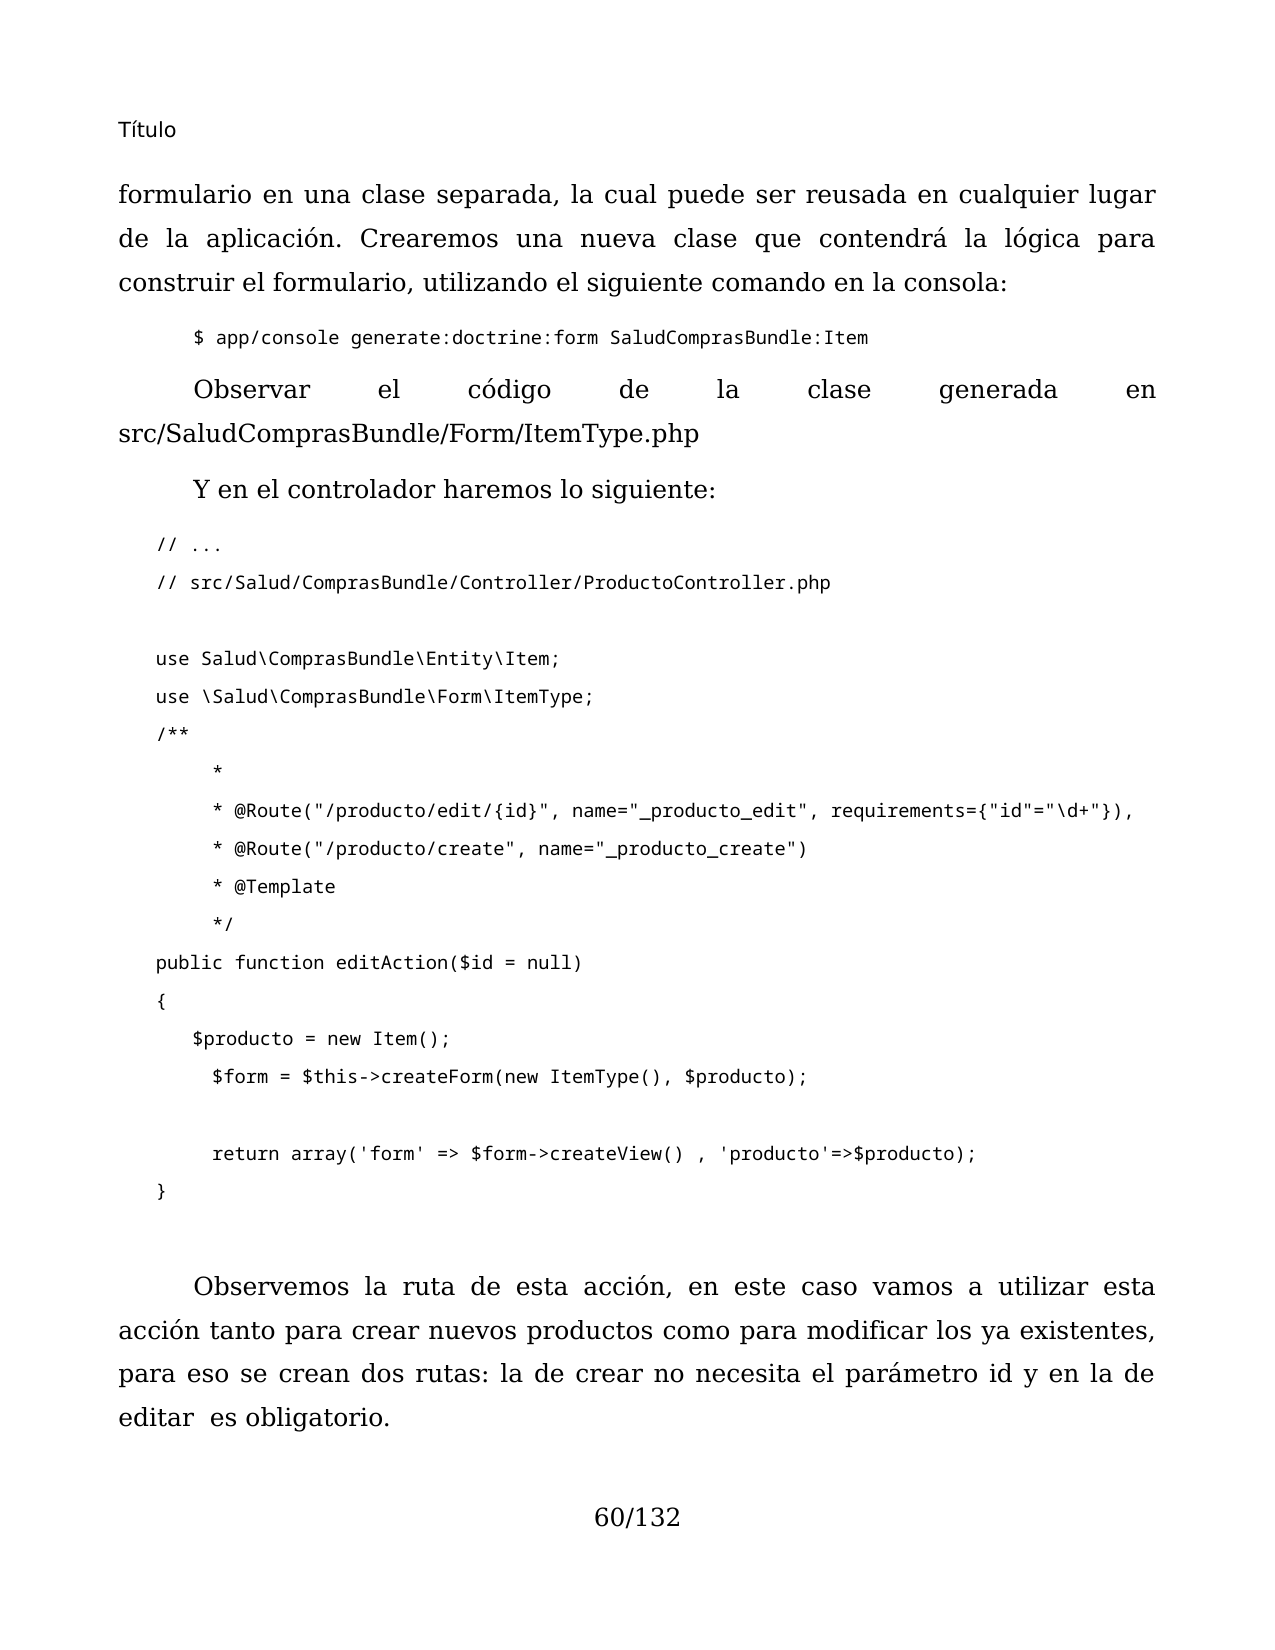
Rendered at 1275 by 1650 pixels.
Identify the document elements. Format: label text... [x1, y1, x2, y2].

text * @Route("/producto/edit/{id}", name="_producto_edit", requirements={"id"="\d+"}), [118, 798, 1157, 823]
text use \Salud\ComprasBundle\Form\ItemType; [118, 683, 1157, 709]
text * [118, 759, 1157, 785]
text /** [118, 722, 1157, 747]
text Observar el código de la clase generada en src/SaludComprasBundle/Form/ItemType.php [118, 375, 1157, 448]
text return array('form' => $form->createView() , 'producto'=>$producto); [118, 1140, 1157, 1165]
text $form = $this->createForm(new ItemType(), $producto); [118, 1064, 1157, 1089]
text // src/Salud/ComprasBundle/Controller/ProductoController.php [118, 569, 1157, 595]
text Y en el controlador haremos lo siguiente: [118, 475, 1157, 504]
text use Salud\ComprasBundle\Entity\Item; [118, 646, 1157, 671]
text public function editAction($id = null) [118, 950, 1157, 975]
text $ app/console generate:doctrine:form SaludComprasBundle:Item [118, 324, 1157, 350]
text Observemos la ruta de esta acción, en este caso vamos a utilizar esta acción tanto para crear nuevos productos como para modificar los ya existentes, para eso se crean dos rutas: la de crear no necesita el parámetro id y en la de editar es obligatorio. [118, 1272, 1157, 1432]
text * @Route("/producto/create", name="_producto_create") [118, 836, 1157, 861]
text // ... [118, 531, 1157, 557]
text $producto = new Item(); [118, 1026, 1157, 1051]
text { [118, 988, 1157, 1013]
text * @Template [118, 874, 1157, 899]
text } [118, 1178, 1157, 1203]
text formulario en una clase separada, la cual puede ser reusada en cualquier lugar de la aplicación. Crearemos una nueva clase que contendrá la lógica para construir el formulario, utilizando el siguiente comando en la consola: [118, 181, 1157, 297]
text */ [118, 912, 1157, 937]
